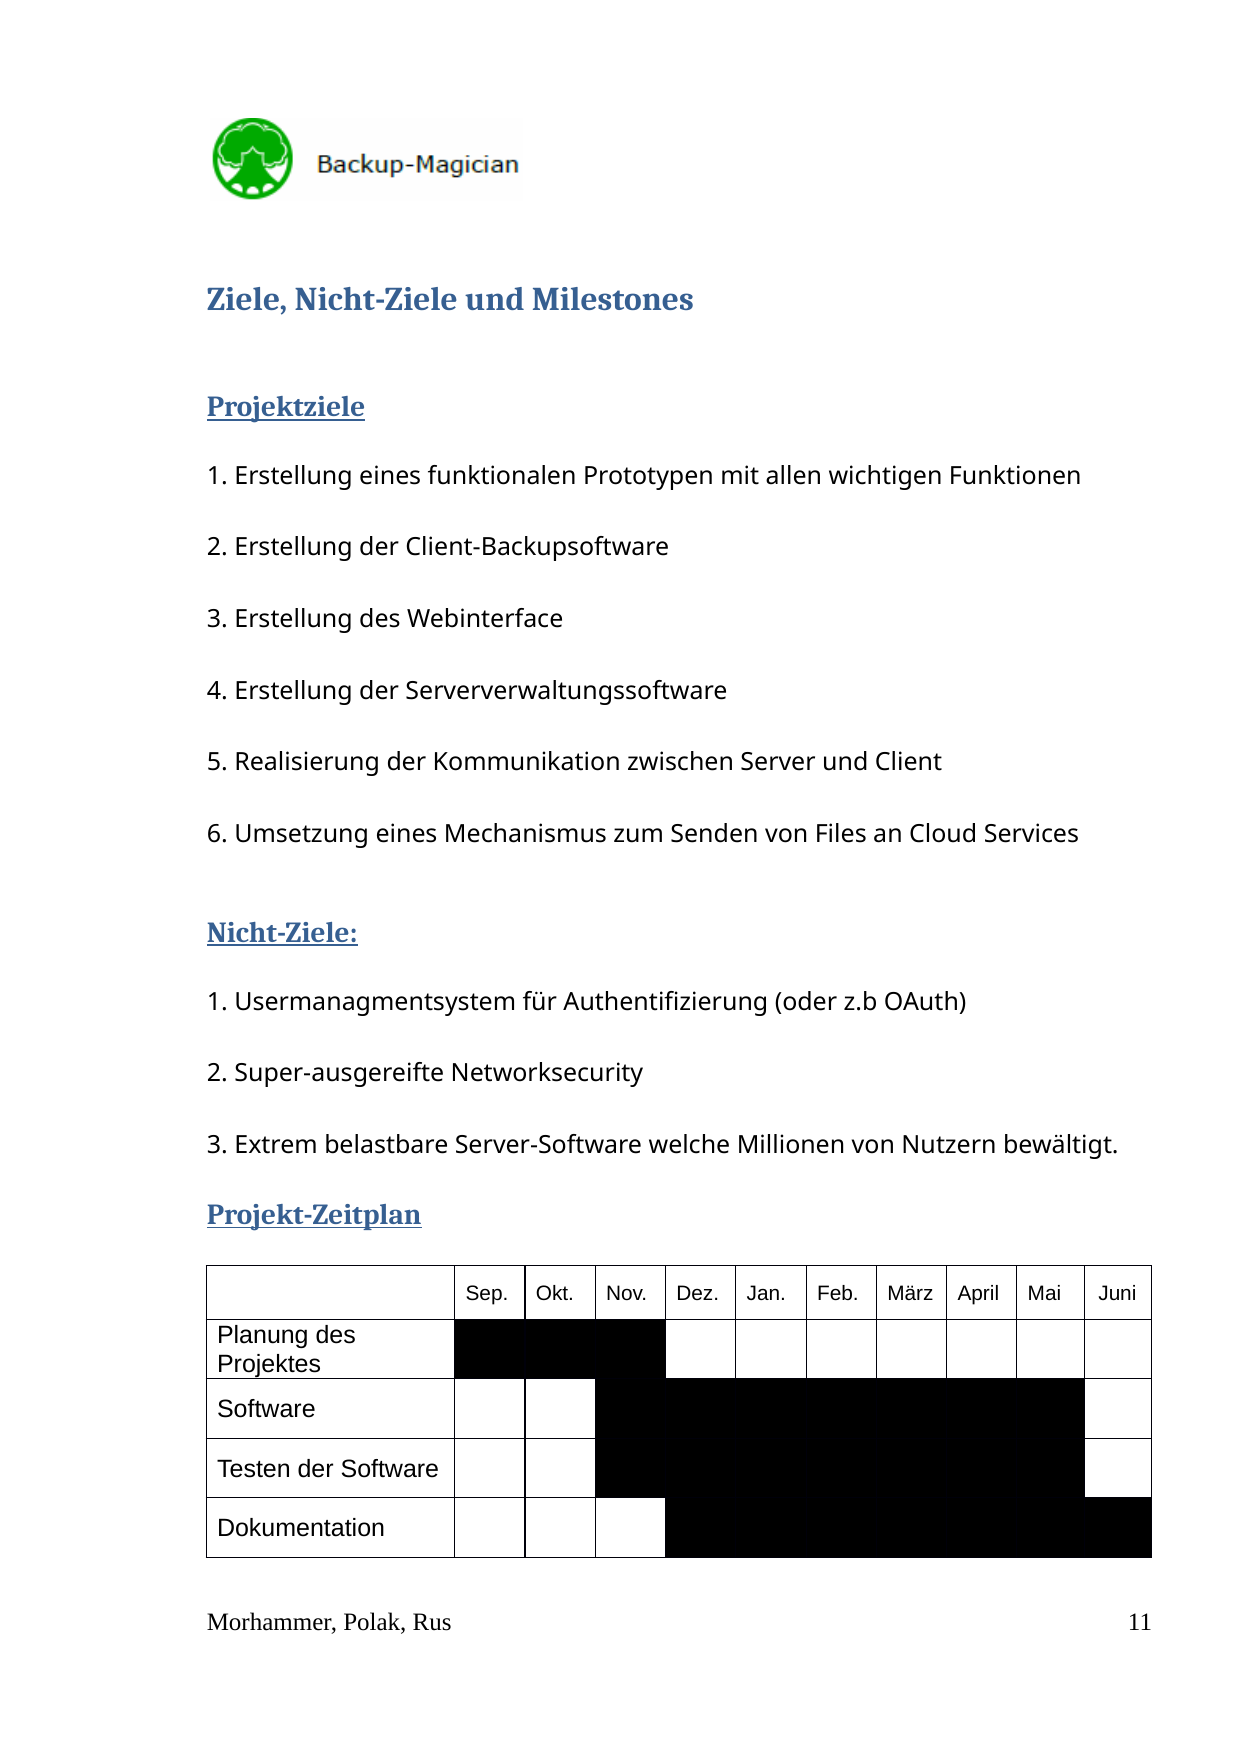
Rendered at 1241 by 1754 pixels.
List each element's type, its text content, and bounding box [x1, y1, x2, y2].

table_header Mai [1017, 1266, 1084, 1319]
text Nicht-Ziele: [207, 916, 1152, 950]
table_header April [947, 1266, 1016, 1319]
table_cell Testen der Software [207, 1439, 454, 1497]
table_cell [807, 1498, 876, 1557]
table_cell [807, 1439, 876, 1497]
table_cell [807, 1379, 876, 1438]
table_cell [736, 1320, 806, 1378]
table_cell [1017, 1498, 1084, 1557]
text Projekt-Zeitplan [207, 1198, 1152, 1232]
table_cell [1085, 1439, 1151, 1497]
table_cell [455, 1379, 524, 1438]
table_header März [877, 1266, 946, 1319]
text 4. Erstellung der Serververwaltungssoftware [207, 672, 1152, 706]
table_cell [736, 1439, 806, 1497]
text 6. Umsetzung eines Mechanismus zum Senden von Files an Cloud Services [207, 816, 1152, 850]
table_cell [1085, 1498, 1151, 1557]
table_header Jan. [736, 1266, 806, 1319]
picture [210, 118, 523, 201]
table_cell [666, 1498, 735, 1557]
table_cell [596, 1498, 665, 1557]
table_cell [596, 1439, 665, 1497]
subtitle Ziele, Nicht-Ziele und Milestones [207, 280, 1152, 319]
table_cell [1017, 1379, 1084, 1438]
table_cell [877, 1439, 946, 1497]
table_cell [947, 1320, 1016, 1378]
table_cell [877, 1379, 946, 1438]
table_cell Planung des Projektes [207, 1320, 454, 1378]
text 1. Usermanagmentsystem für Authentifizierung (oder z.b OAuth) [207, 983, 1152, 1017]
text 2. Super-ausgereifte Networksecurity [207, 1055, 1152, 1089]
table_header [207, 1266, 454, 1319]
table_cell Dokumentation [207, 1498, 454, 1557]
table_header Sep. [455, 1266, 524, 1319]
table_cell [455, 1320, 524, 1378]
table_cell Software [207, 1379, 454, 1438]
table_header Nov. [596, 1266, 665, 1319]
table_header Feb. [807, 1266, 876, 1319]
table_cell [877, 1498, 946, 1557]
table_cell [526, 1439, 595, 1497]
table_cell [1085, 1379, 1151, 1438]
text 1. Erstellung eines funktionalen Prototypen mit allen wichtigen Funktionen [207, 457, 1152, 491]
text 3. Extrem belastbare Server-Software welche Millionen von Nutzern bewältigt. [207, 1127, 1152, 1161]
table_cell [736, 1498, 806, 1557]
table_header Juni [1085, 1266, 1151, 1319]
table_header Okt. [526, 1266, 595, 1319]
table_cell [736, 1379, 806, 1438]
table_cell [596, 1320, 665, 1378]
table_cell [807, 1320, 876, 1378]
table_cell [526, 1379, 595, 1438]
table_cell [947, 1379, 1016, 1438]
table_cell [1017, 1439, 1084, 1497]
table_cell [1017, 1320, 1084, 1378]
table_cell [526, 1320, 595, 1378]
text 5. Realisierung der Kommunikation zwischen Server und Client [207, 744, 1152, 778]
text 3. Erstellung des Webinterface [207, 601, 1152, 635]
table_cell [455, 1498, 524, 1557]
table_cell [455, 1439, 524, 1497]
table_cell [877, 1320, 946, 1378]
table_cell [666, 1379, 735, 1438]
text Projektziele [207, 390, 1152, 424]
table_header Dez. [666, 1266, 735, 1319]
table_cell [666, 1439, 735, 1497]
table_cell [666, 1320, 735, 1378]
table_cell [1085, 1320, 1151, 1378]
table_cell [947, 1498, 1016, 1557]
text 2. Erstellung der Client-Backupsoftware [207, 529, 1152, 563]
table_cell [596, 1379, 665, 1438]
table_cell [526, 1498, 595, 1557]
table_cell [947, 1439, 1016, 1497]
